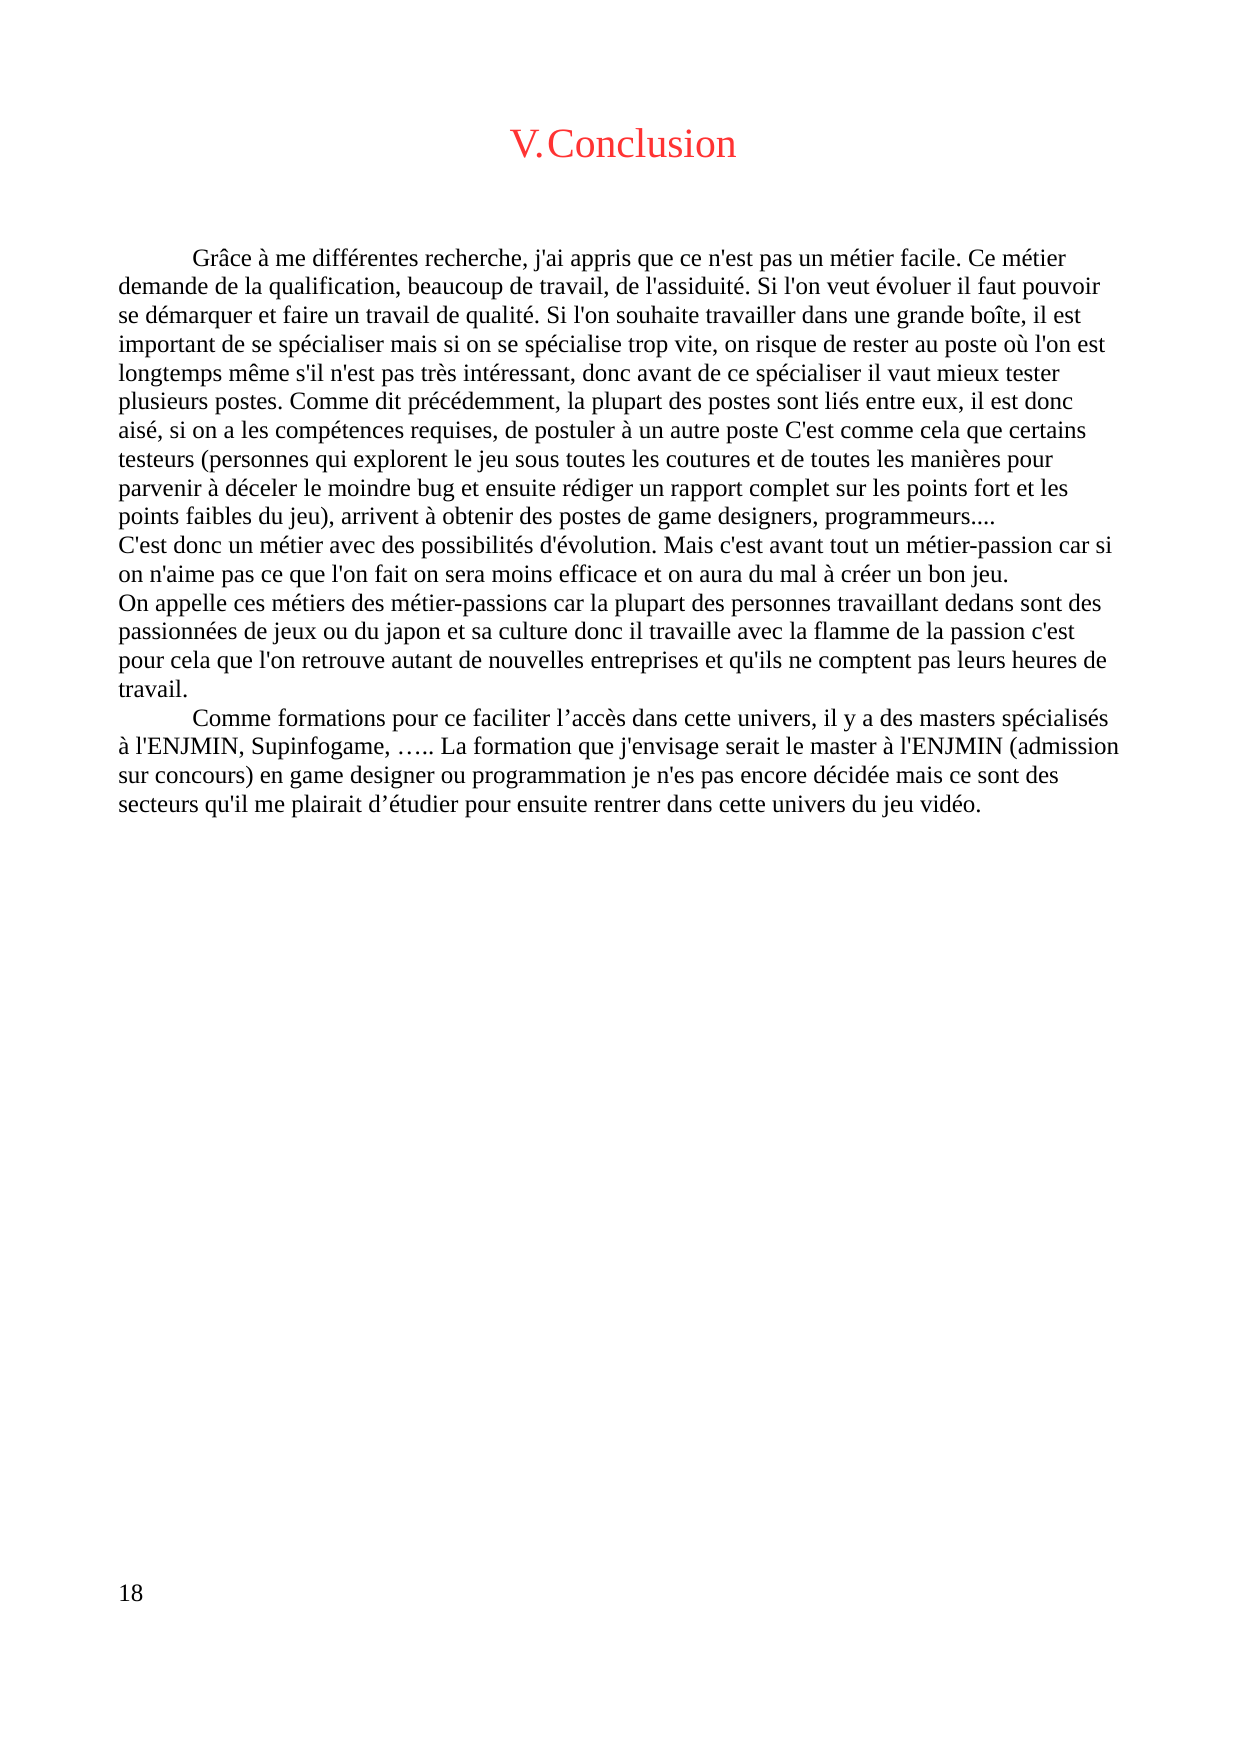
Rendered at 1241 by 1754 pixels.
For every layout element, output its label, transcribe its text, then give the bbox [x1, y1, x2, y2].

text On appelle ces métiers des métier-passions car la plupart des personnes travaillant dedans sont des passionnées de jeux ou du japon et sa culture donc il travaille avec la flamme de la passion c'est pour cela que l'on retrouve autant de nouvelles entreprises et qu'ils ne comptent pas leurs heures de travail. [118, 588, 1122, 703]
text Comme formations pour ce faciliter l’accès dans cette univers, il y a des masters spécialisés à l'ENJMIN, Supinfogame, ….. La formation que j'envisage serait le master à l'ENJMIN (admission sur concours) en game designer ou programmation je n'es pas encore décidée mais ce sont des secteurs qu'il me plairait d’étudier pour ensuite rentrer dans cette univers du jeu vidéo. [118, 703, 1122, 818]
list Conclusion [156, 118, 1122, 166]
text C'est donc un métier avec des possibilités d'évolution. Mais c'est avant tout un métier-passion car si on n'aime pas ce que l'on fait on sera moins efficace et on aura du mal à créer un bon jeu. [118, 530, 1122, 588]
text Grâce à me différentes recherche, j'ai appris que ce n'est pas un métier facile. Ce métier demande de la qualification, beaucoup de travail, de l'assiduité. Si l'on veut évoluer il faut pouvoir se démarquer et faire un travail de qualité. Si l'on souhaite travailler dans une grande boîte, il est important de se spécialiser mais si on se spécialise trop vite, on risque de rester au poste où l'on est longtemps même s'il n'est pas très intéressant, donc avant de ce spécialiser il vaut mieux tester plusieurs postes. Comme dit précédemment, la plupart des postes sont liés entre eux, il est donc aisé, si on a les compétences requises, de postuler à un autre poste C'est comme cela que certains testeurs (personnes qui explorent le jeu sous toutes les coutures et de toutes les manières pour parvenir à déceler le moindre bug et ensuite rédiger un rapport complet sur les points fort et les points faibles du jeu), arrivent à obtenir des postes de game designers, programmeurs.... [118, 243, 1122, 530]
